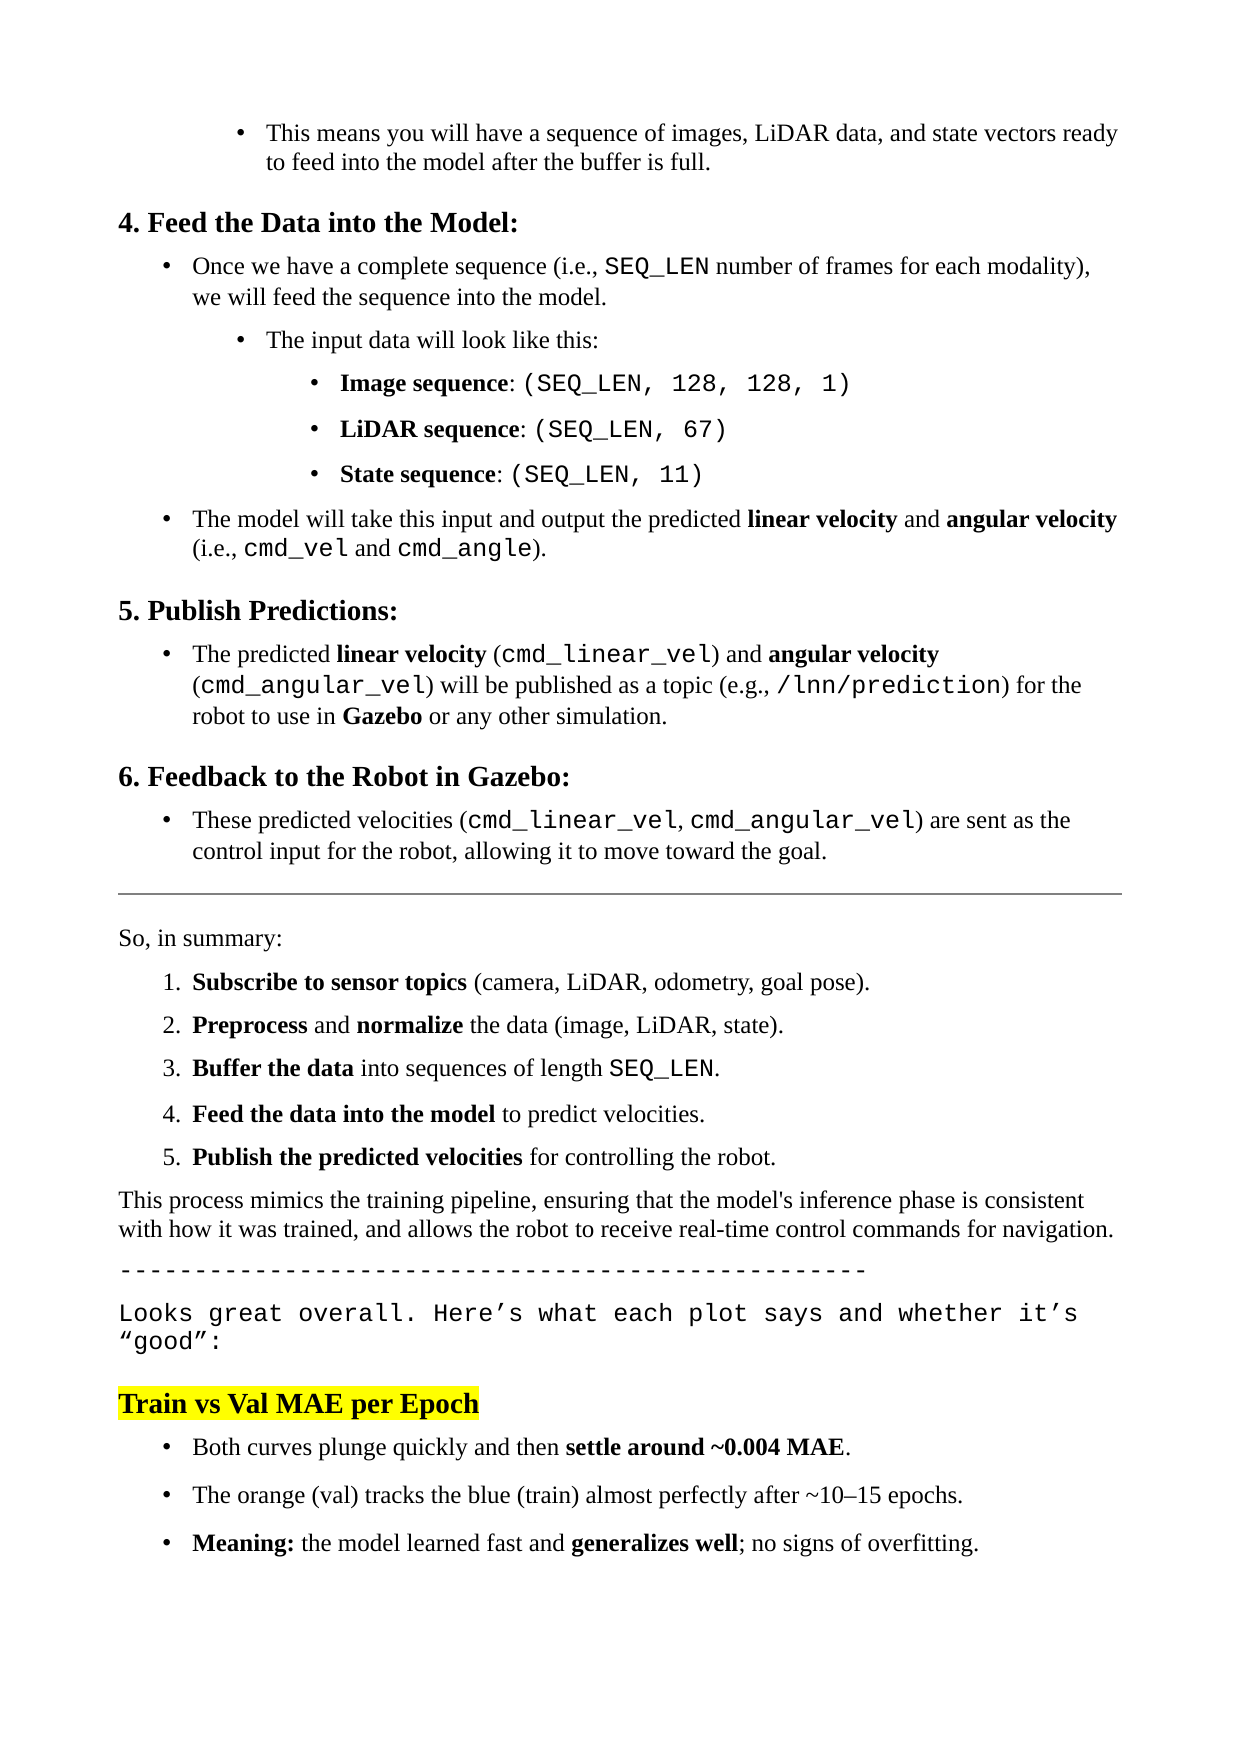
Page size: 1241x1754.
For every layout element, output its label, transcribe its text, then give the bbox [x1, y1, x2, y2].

list Feed the data into the model to predict velocities. [162, 1099, 1122, 1128]
list LiDAR sequence: (SEQ_LEN, 67) [310, 414, 1122, 444]
subtitle 6. Feedback to the Robot in Gazebo: [118, 759, 1122, 792]
subtitle 5. Publish Predictions: [118, 593, 1122, 627]
text So, in summary: [118, 923, 1122, 952]
subtitle 4. Feed the Data into the Model: [118, 205, 1122, 238]
list Publish the predicted velocities for controlling the robot. [162, 1142, 1122, 1171]
text This process mimics the training pipeline, ensuring that the model's inference phase is consistent with how it was trained, and allows the robot to receive real-time control commands for navigation. [118, 1186, 1122, 1243]
list The model will take this input and output the predicted linear velocity and angular velocity (i.e., cmd_vel and cmd_angle). [162, 504, 1122, 564]
list Subscribe to sensor topics (camera, LiDAR, odometry, goal pose). [162, 967, 1122, 996]
list Meaning: the model learned fast and generalizes well; no signs of overfitting. [162, 1528, 1122, 1556]
list Once we have a complete sequence (i.e., SEQ_LEN number of frames for each modality), we will feed the sequence into the model. [162, 251, 1122, 310]
text -------------------------------------------------- [118, 1258, 1122, 1286]
list These predicted velocities (cmd_linear_vel, cmd_angular_vel) are sent as the control input for the robot, allowing it to move toward the goal. [162, 805, 1122, 864]
list Buffer the data into sequences of length SEQ_LEN. [162, 1053, 1122, 1084]
subtitle Train vs Val MAE per Epoch [118, 1386, 1122, 1420]
list Preprocess and normalize the data (image, LiDAR, state). [162, 1010, 1122, 1039]
list Image sequence: (SEQ_LEN, 128, 128, 1) [310, 368, 1122, 399]
list The input data will look like this: [236, 325, 1122, 354]
list The predicted linear velocity (cmd_linear_vel) and angular velocity (cmd_angular_vel) will be published as a topic (e.g., /lnn/prediction) for the robot to use in Gazebo or any other simulation. [162, 639, 1122, 730]
list The orange (val) tracks the blue (train) almost perfectly after ~10–15 epochs. [162, 1480, 1122, 1509]
list This means you will have a sequence of images, LiDAR data, and state vectors ready to feed into the model after the buffer is full. [236, 118, 1122, 176]
text Looks great overall. Here’s what each plot says and whether it’s “good”: [118, 1301, 1122, 1357]
list State sequence: (SEQ_LEN, 11) [310, 459, 1122, 490]
list Both curves plunge quickly and then settle around ~0.004 MAE. [162, 1432, 1122, 1461]
